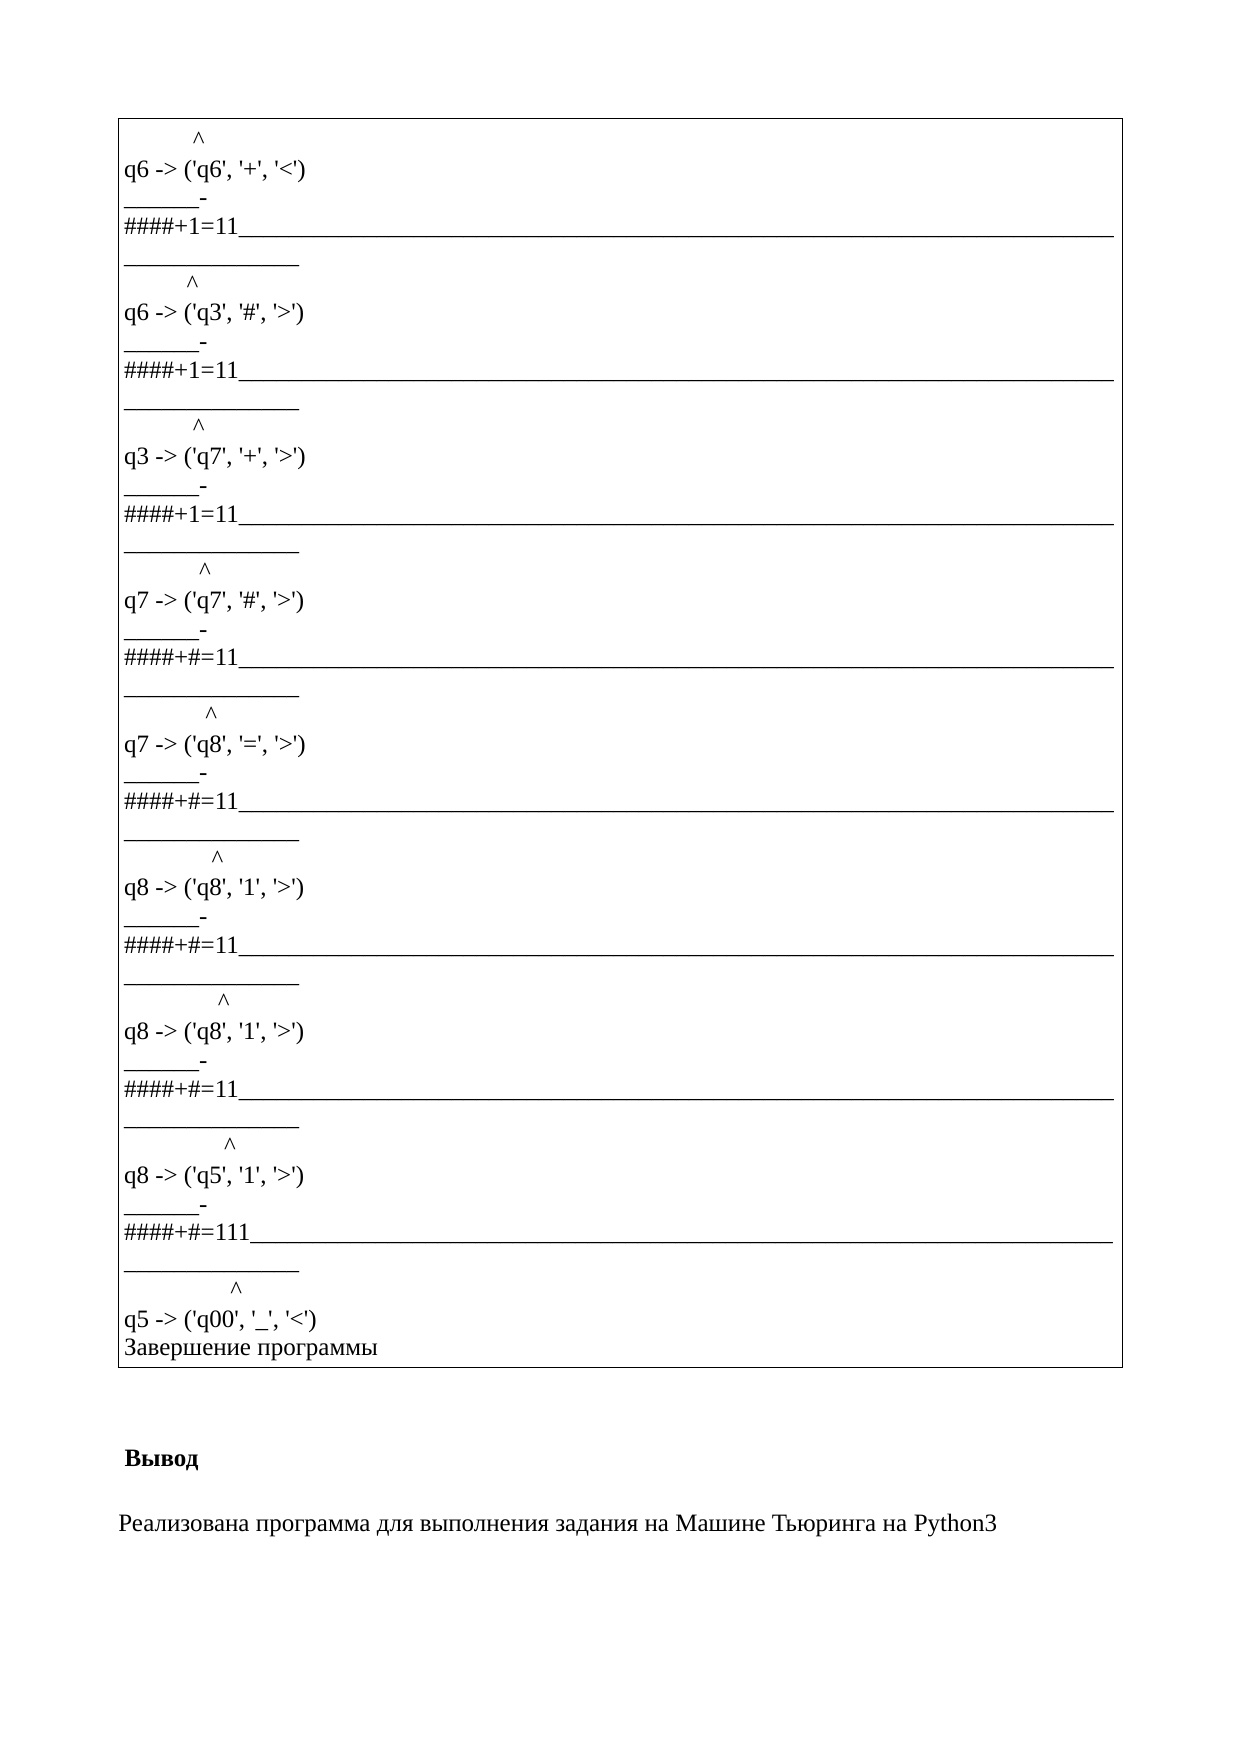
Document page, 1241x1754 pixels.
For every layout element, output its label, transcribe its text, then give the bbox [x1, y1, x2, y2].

table_header ^ q6 -> ('q6', '+', '<') ______-####+1=11____________________________________________________________________________________ ^ q6 -> ('q3', '#', '>') ______-####+1=11____________________________________________________________________________________ ^ q3 -> ('q7', '+', '>') ______-####+1=11____________________________________________________________________________________ ^ q7 -> ('q7', '#', '>') ______-####+#=11____________________________________________________________________________________ ^ q7 -> ('q8', '=', '>') ______-####+#=11____________________________________________________________________________________ ^ q8 -> ('q8', '1', '>') ______-####+#=11____________________________________________________________________________________ ^ q8 -> ('q8', '1', '>') ______-####+#=11____________________________________________________________________________________ ^ q8 -> ('q5', '1', '>') ______-####+#=111___________________________________________________________________________________ ^ q5 -> ('q00', '_', '<') Завершение программы [119, 119, 1122, 1367]
text Реализована программа для выполнения задания на Машине Тьюринга на Python3 [118, 1508, 1122, 1536]
text Вывод [118, 1443, 1122, 1472]
